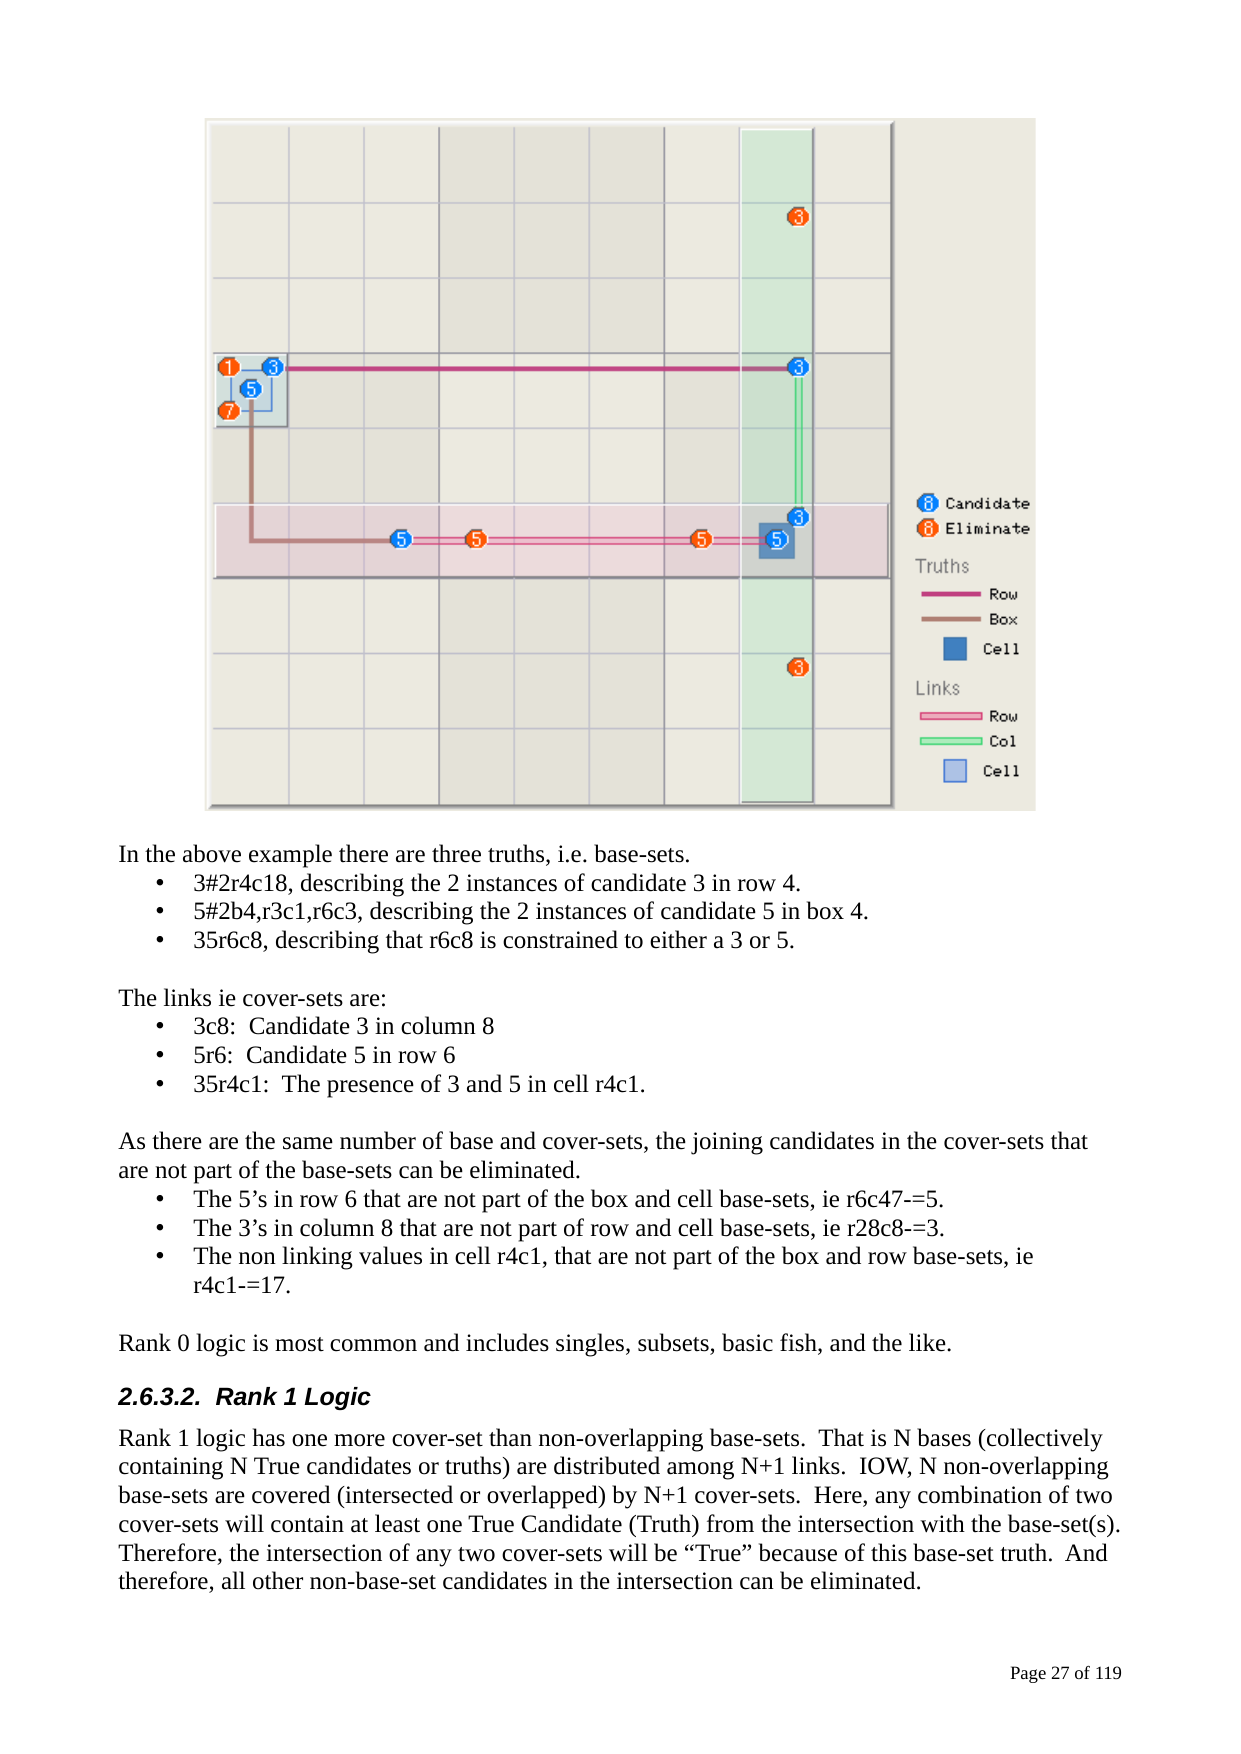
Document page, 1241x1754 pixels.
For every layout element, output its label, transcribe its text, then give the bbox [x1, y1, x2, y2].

list 5#2b4,r3c1,r6c3, describing the 2 instances of candidate 5 in box 4. [156, 896, 1122, 925]
list The non linking values in cell r4c1, that are not part of the box and row base-sets, ie r4c1‑=17. [156, 1241, 1122, 1299]
text As there are the same number of base and cover-sets, the joining candidates in the cover-sets that are not part of the base-sets can be eliminated. [118, 1126, 1122, 1184]
list 3#2r4c18, describing the 2 instances of candidate 3 in row 4. [156, 868, 1122, 896]
list The 5’s in row 6 that are not part of the box and cell base-sets, ie r6c47-=5. [156, 1184, 1122, 1213]
list 35r6c8, describing that r6c8 is constrained to either a 3 or 5. [156, 925, 1122, 954]
text In the above example there are three truths, i.e. base-sets. [118, 839, 1122, 868]
subtitle Rank 1 Logic [118, 1381, 1122, 1410]
list 5r6: Candidate 5 in row 6 [156, 1040, 1122, 1069]
text Rank 0 logic is most common and includes singles, subsets, basic fish, and the like. [118, 1328, 1122, 1356]
list The 3’s in column 8 that are not part of row and cell base-sets, ie r28c8-=3. [156, 1213, 1122, 1241]
text The links ie cover-sets are: [118, 983, 1122, 1011]
list 3c8: Candidate 3 in column 8 [156, 1011, 1122, 1040]
picture [204, 118, 1036, 811]
list 35r4c1: The presence of 3 and 5 in cell r4c1. [156, 1069, 1122, 1098]
text Rank 1 logic has one more cover-set than non-overlapping base-sets. That is N bases (collectively containing N True candidates or truths) are distributed among N+1 links. IOW, N non-overlapping base-sets are covered (intersected or overlapped) by N+1 cover-sets. Here, any combination of two cover-sets will contain at least one True Candidate (Truth) from the intersection with the base-set(s). Therefore, the intersection of any two cover-sets will be “True” because of this base-set truth. And therefore, all other non-base-set candidates in the intersection can be eliminated. [118, 1423, 1122, 1595]
